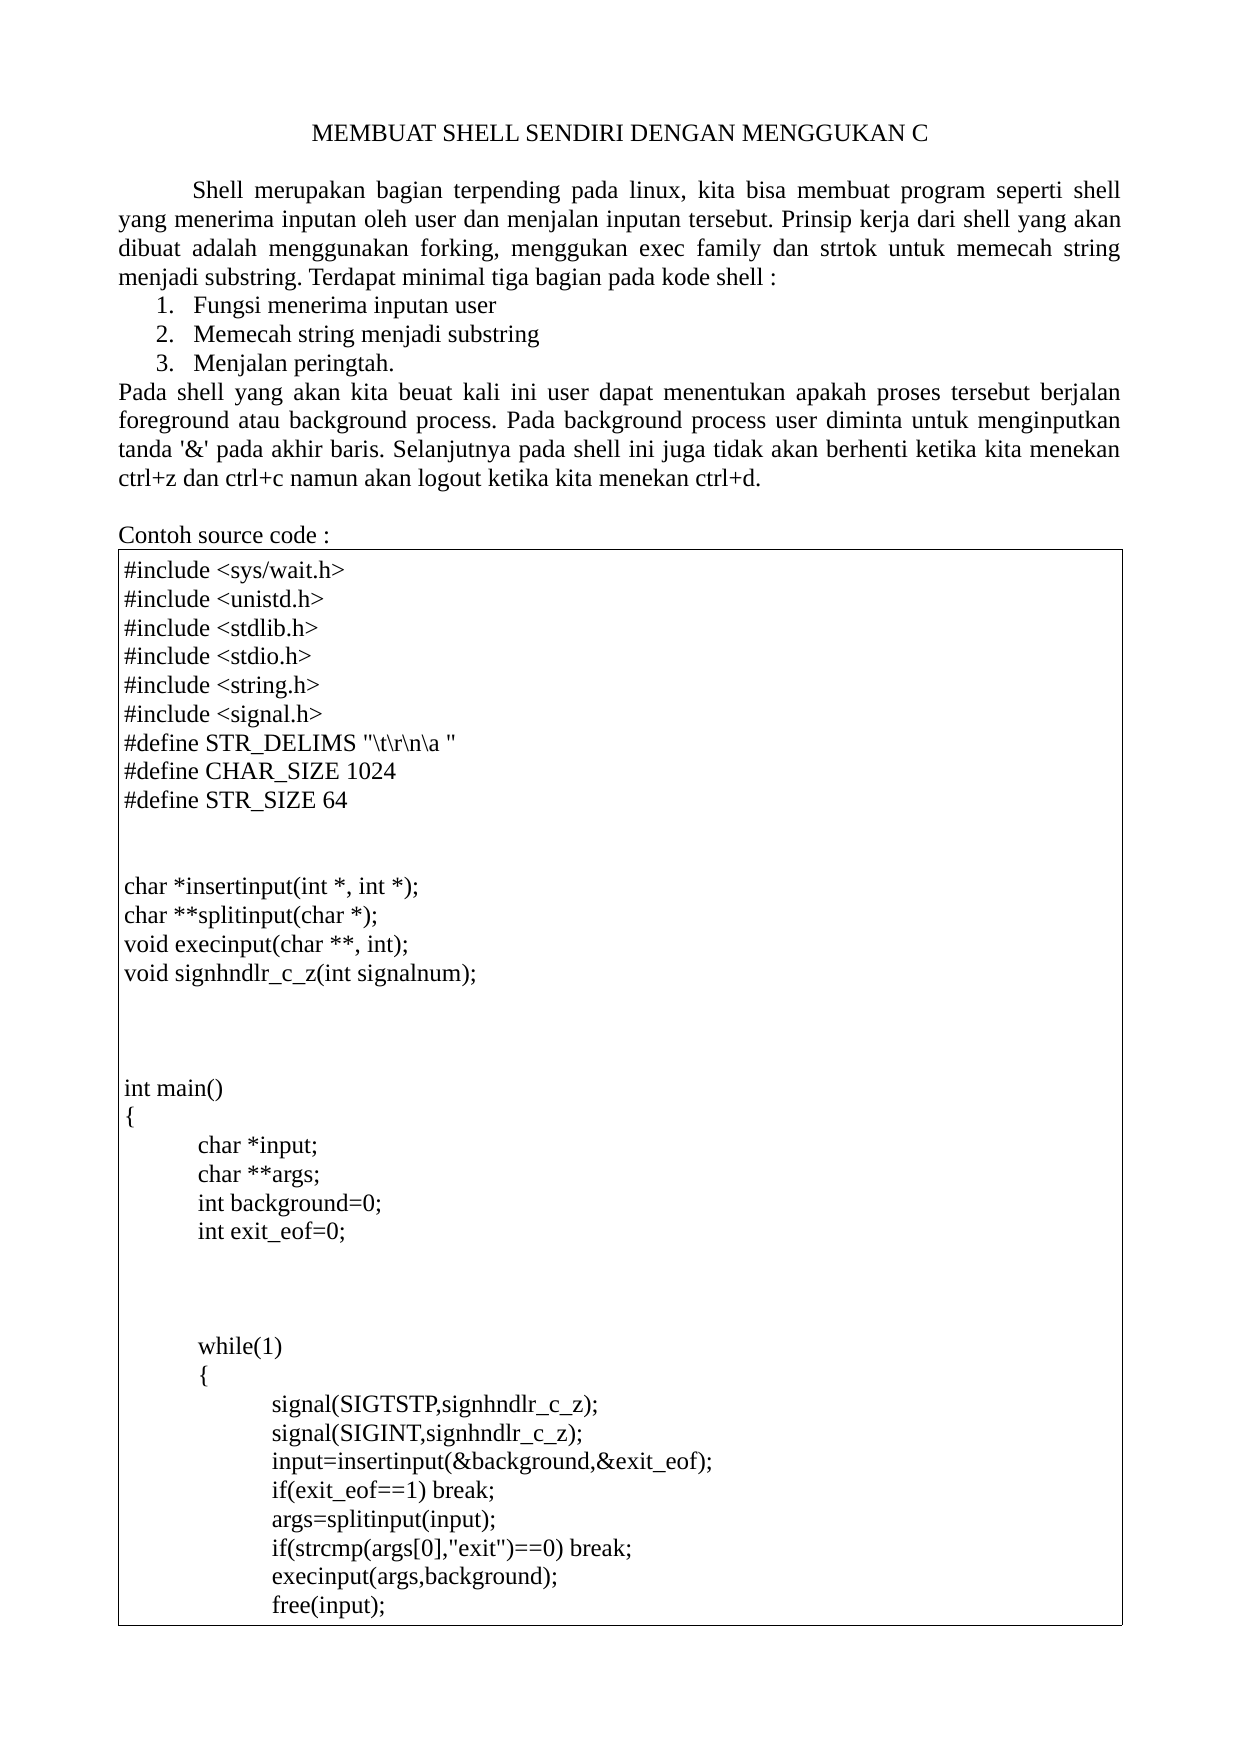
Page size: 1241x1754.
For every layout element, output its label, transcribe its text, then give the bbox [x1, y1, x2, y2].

list Menjalan peringtah. [156, 348, 1122, 377]
text Shell merupakan bagian terpending pada linux, kita bisa membuat program seperti shell yang menerima inputan oleh user dan menjalan inputan tersebut. Prinsip kerja dari shell yang akan dibuat adalah menggunakan forking, menggukan exec family dan strtok untuk memecah string menjadi substring. Terdapat minimal tiga bagian pada kode shell : [118, 176, 1122, 291]
text Contoh source code : [118, 521, 1122, 549]
text Pada shell yang akan kita beuat kali ini user dapat menentukan apakah proses tersebut berjalan foreground atau background process. Pada background process user diminta untuk menginputkan tanda '&' pada akhir baris. Selanjutnya pada shell ini juga tidak akan berhenti ketika kita menekan ctrl+z dan ctrl+c namun akan logout ketika kita menekan ctrl+d. [118, 377, 1122, 492]
table_header #include <sys/wait.h> #include <unistd.h> #include <stdlib.h> #include <stdio.h> #include <string.h> #include <signal.h> #define STR_DELIMS "\t\r\n\a " #define CHAR_SIZE 1024 #define STR_SIZE 64 char *insertinput(int *, int *); char **splitinput(char *); void execinput(char **, int); void signhndlr_c_z(int signalnum); int main() { char *input; char **args; int background=0; int exit_eof=0; while(1) { signal(SIGTSTP,signhndlr_c_z); signal(SIGINT,signhndlr_c_z); input=insertinput(&background,&exit_eof); if(exit_eof==1) break; args=splitinput(input); if(strcmp(args[0],"exit")==0) break; execinput(args,background); free(input); [119, 550, 1122, 1625]
text MEMBUAT SHELL SENDIRI DENGAN MENGGUKAN C [118, 118, 1122, 147]
list Memecah string menjadi substring [156, 319, 1122, 348]
list Fungsi menerima inputan user [156, 291, 1122, 319]
